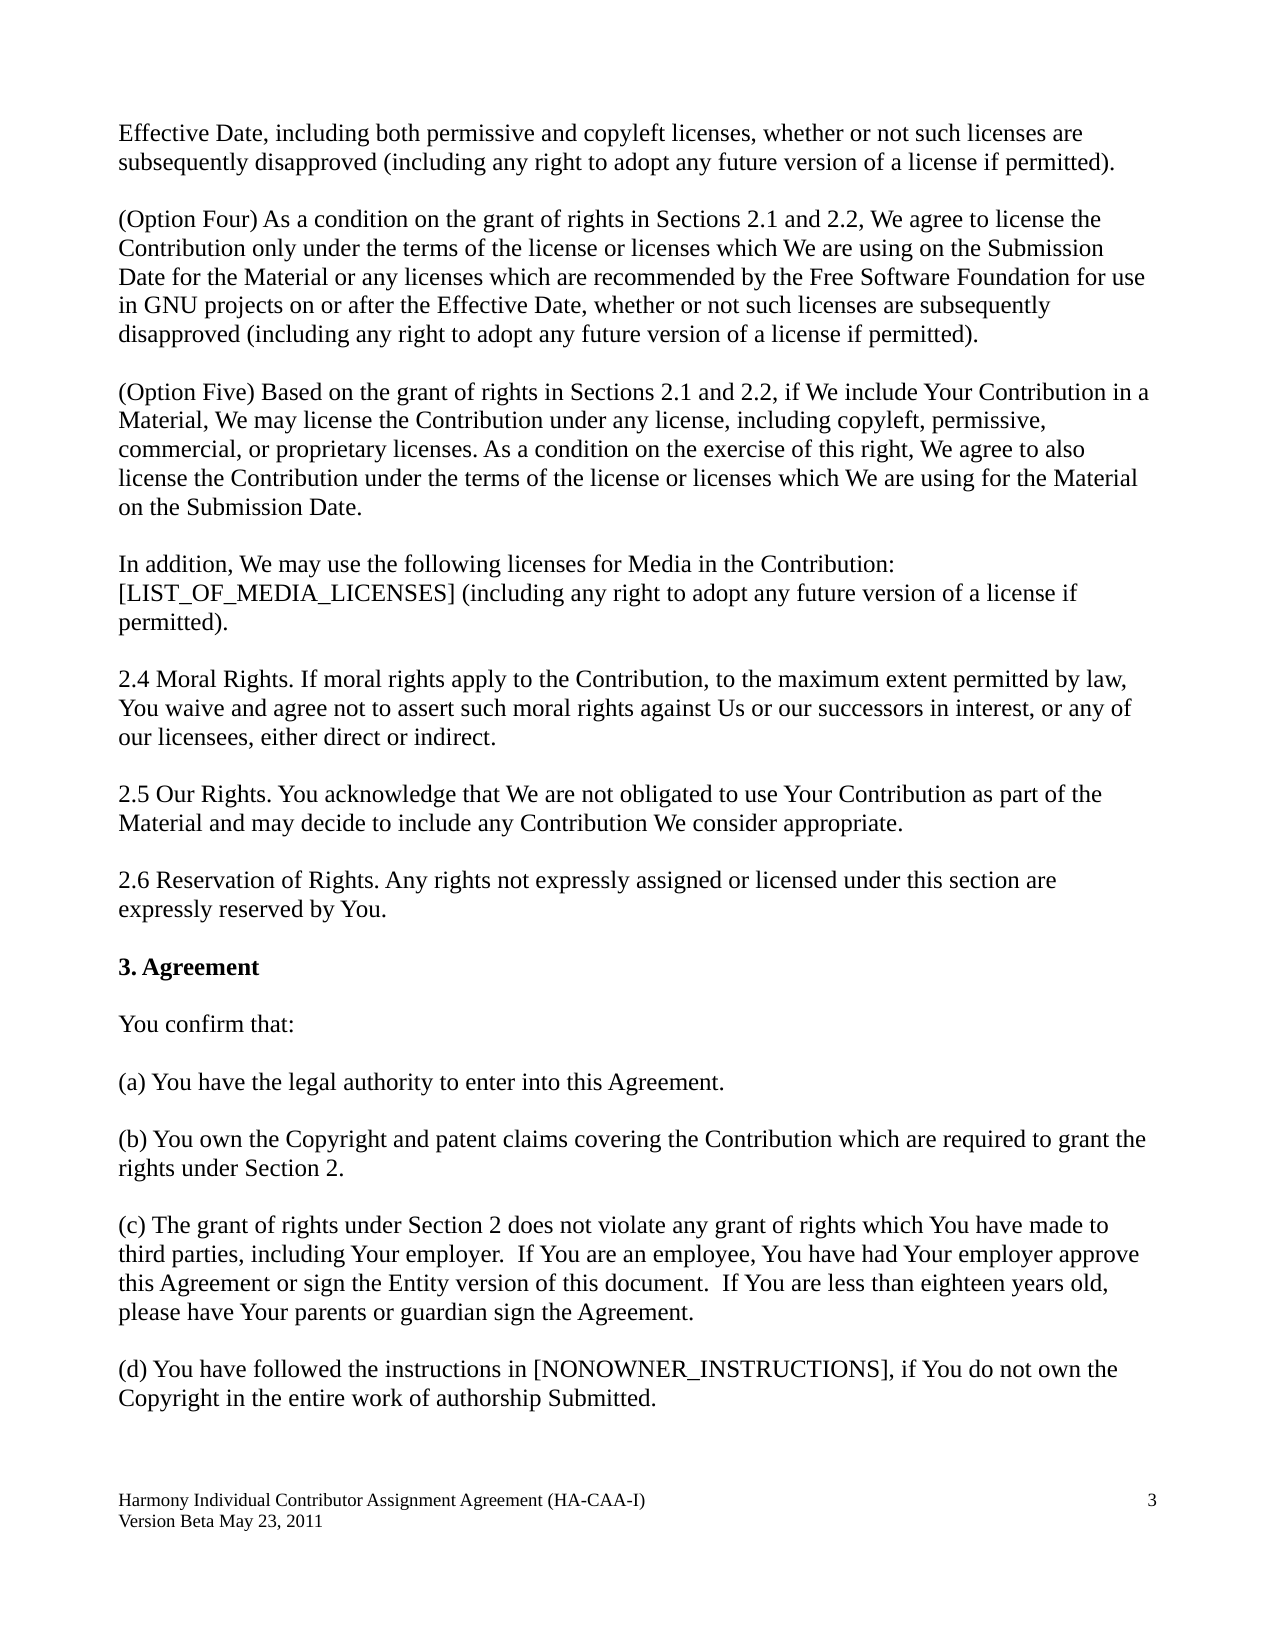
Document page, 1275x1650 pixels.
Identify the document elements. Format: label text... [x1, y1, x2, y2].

text 2.4 Moral Rights. If moral rights apply to the Contribution, to the maximum extent permitted by law, You waive and agree not to assert such moral rights against Us or our successors in interest, or any of our licensees, either direct or indirect. [118, 664, 1157, 751]
text 2.5 Our Rights. You acknowledge that We are not obligated to use Your Contribution as part of the Material and may decide to include any Contribution We consider appropriate. [118, 779, 1157, 837]
text (a) You have the legal authority to enter into this Agreement. [118, 1067, 1157, 1096]
text (b) You own the Copyright and patent claims covering the Contribution which are required to grant the rights under Section 2. [118, 1124, 1157, 1182]
text (c) The grant of rights under Section 2 does not violate any grant of rights which You have made to third parties, including Your employer. If You are an employee, You have had Your employer approve this Agreement or sign the Entity version of this document. If You are less than eighteen years old, please have Your parents or guardian sign the Agreement. [118, 1211, 1157, 1326]
text You confirm that: [118, 1009, 1157, 1038]
text 3. Agreement [118, 952, 1157, 981]
text In addition, We may use the following licenses for Media in the Contribution: [LIST_OF_MEDIA_LICENSES] (including any right to adopt any future version of a license if permitted). [118, 549, 1157, 636]
text (Option Four) As a condition on the grant of rights in Sections 2.1 and 2.2, We agree to license the Contribution only under the terms of the license or licenses which We are using on the Submission Date for the Material or any licenses which are recommended by the Free Software Foundation for use in GNU projects on or after the Effective Date, whether or not such licenses are subsequently disapproved (including any right to adopt any future version of a license if permitted). [118, 204, 1157, 348]
text (Option Five) Based on the grant of rights in Sections 2.1 and 2.2, if We include Your Contribution in a Material, We may license the Contribution under any license, including copyleft, permissive, commercial, or proprietary licenses. As a condition on the exercise of this right, We agree to also license the Contribution under the terms of the license or licenses which We are using for the Material on the Submission Date. [118, 377, 1157, 521]
text Effective Date, including both permissive and copyleft licenses, whether or not such licenses are subsequently disapproved (including any right to adopt any future version of a license if permitted). [118, 118, 1157, 176]
text 2.6 Reservation of Rights. Any rights not expressly assigned or licensed under this section are expressly reserved by You. [118, 866, 1157, 923]
text (d) You have followed the instructions in [NONOWNER_INSTRUCTIONS], if You do not own the Copyright in the entire work of authorship Submitted. [118, 1354, 1157, 1412]
